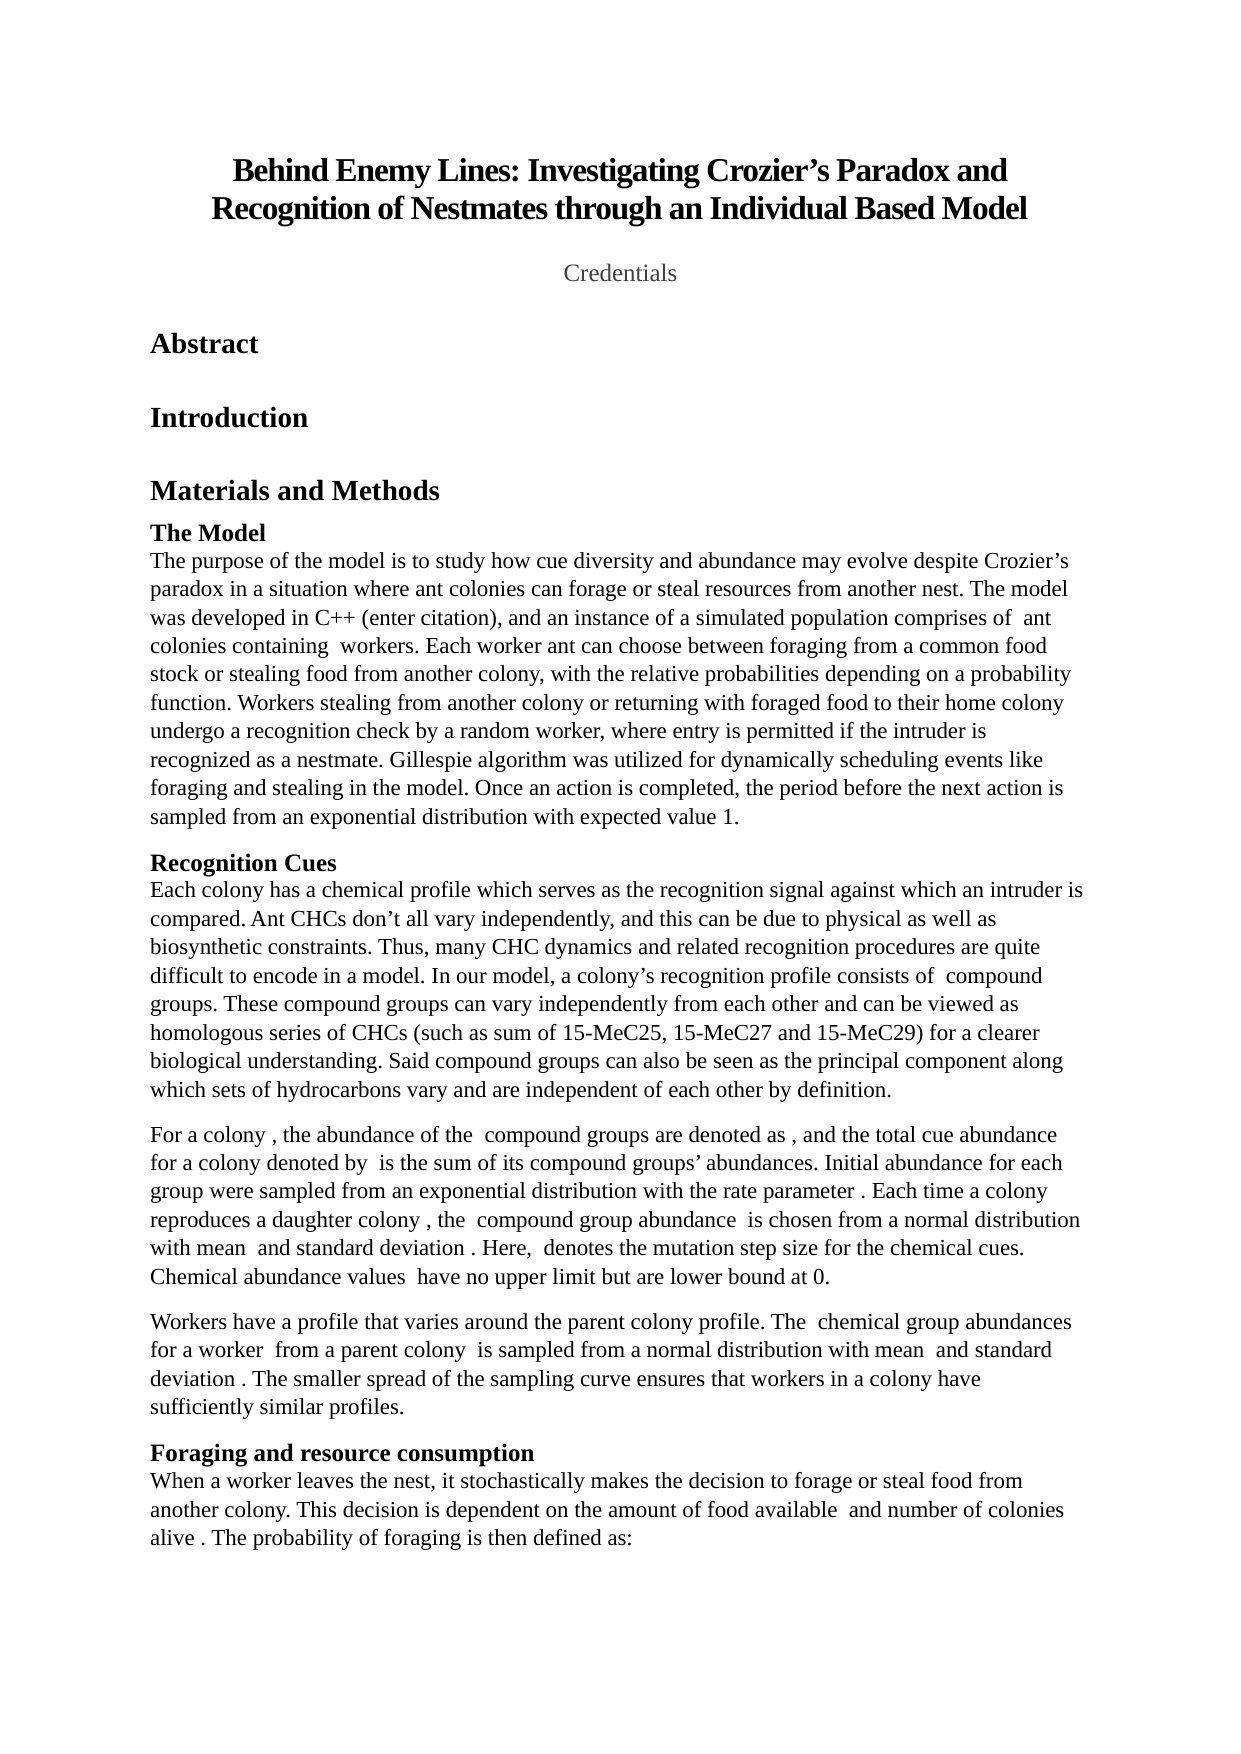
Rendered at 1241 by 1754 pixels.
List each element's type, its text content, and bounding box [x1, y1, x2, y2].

subtitle Abstract [150, 326, 1090, 360]
text Workers have a profile that varies around the parent colony profile. The chemical group abundances for a worker from a parent colony is sampled from a normal distribution with mean and standard deviation . The smaller spread of the sampling curve ensures that workers in a colony have sufficiently similar profiles. [150, 1308, 1090, 1420]
text Each colony has a chemical profile which serves as the recognition signal against which an intruder is compared. Ant CHCs don’t all vary independently, and this can be due to physical as well as biosynthetic constraints. Thus, many CHC dynamics and related recognition procedures are quite difficult to encode in a model. In our model, a colony’s recognition profile consists of compound groups. These compound groups can vary independently from each other and can be viewed as homologous series of CHCs (such as sum of 15-MeC25, 15-MeC27 and 15-MeC29) for a clearer biological understanding. Said compound groups can also be seen as the principal component along which sets of hydrocarbons vary and are independent of each other by definition. [150, 877, 1090, 1102]
text When a worker leaves the nest, it stochastically makes the decision to forage or steal food from another colony. This decision is dependent on the amount of food available and number of colonies alive . The probability of foraging is then defined as: [150, 1467, 1090, 1550]
text For a colony , the abundance of the compound groups are denoted as , and the total cue abundance for a colony denoted by is the sum of its compound groups’ abundances. Initial abundance for each group were sampled from an exponential distribution with the rate parameter . Each time a colony reproduces a daughter colony , the compound group abundance is chosen from a normal distribution with mean and standard deviation . Here, denotes the mutation step size for the chemical cues. Chemical abundance values have no upper limit but are lower bound at 0. [150, 1121, 1090, 1289]
subtitle Materials and Methods [150, 473, 1090, 507]
subtitle Introduction [150, 400, 1090, 433]
subtitle The Model [150, 518, 1090, 547]
text The purpose of the model is to study how cue diversity and abundance may evolve despite Crozier’s paradox in a situation where ant colonies can forage or steal resources from another nest. The model was developed in C++ (enter citation), and an instance of a simulated population comprises of ant colonies containing workers. Each worker ant can choose between foraging from a common food stock or stealing food from another colony, with the relative probabilities depending on a probability function. Workers stealing from another colony or returning with foraged food to their home colony undergo a recognition check by a random worker, where entry is permitted if the intruder is recognized as a nestmate. Gillespie algorithm was utilized for dynamically scheduling events like foraging and stealing in the model. Once an action is completed, the period before the next action is sampled from an exponential distribution with expected value 1. [150, 547, 1090, 829]
title Behind Enemy Lines: Investigating Crozier’s Paradox and Recognition of Nestmates through an Individual Based Model [150, 150, 1090, 227]
subtitle Foraging and resource consumption [150, 1438, 1090, 1467]
subtitle Recognition Cues [150, 848, 1090, 877]
text Credentials [150, 227, 1090, 286]
